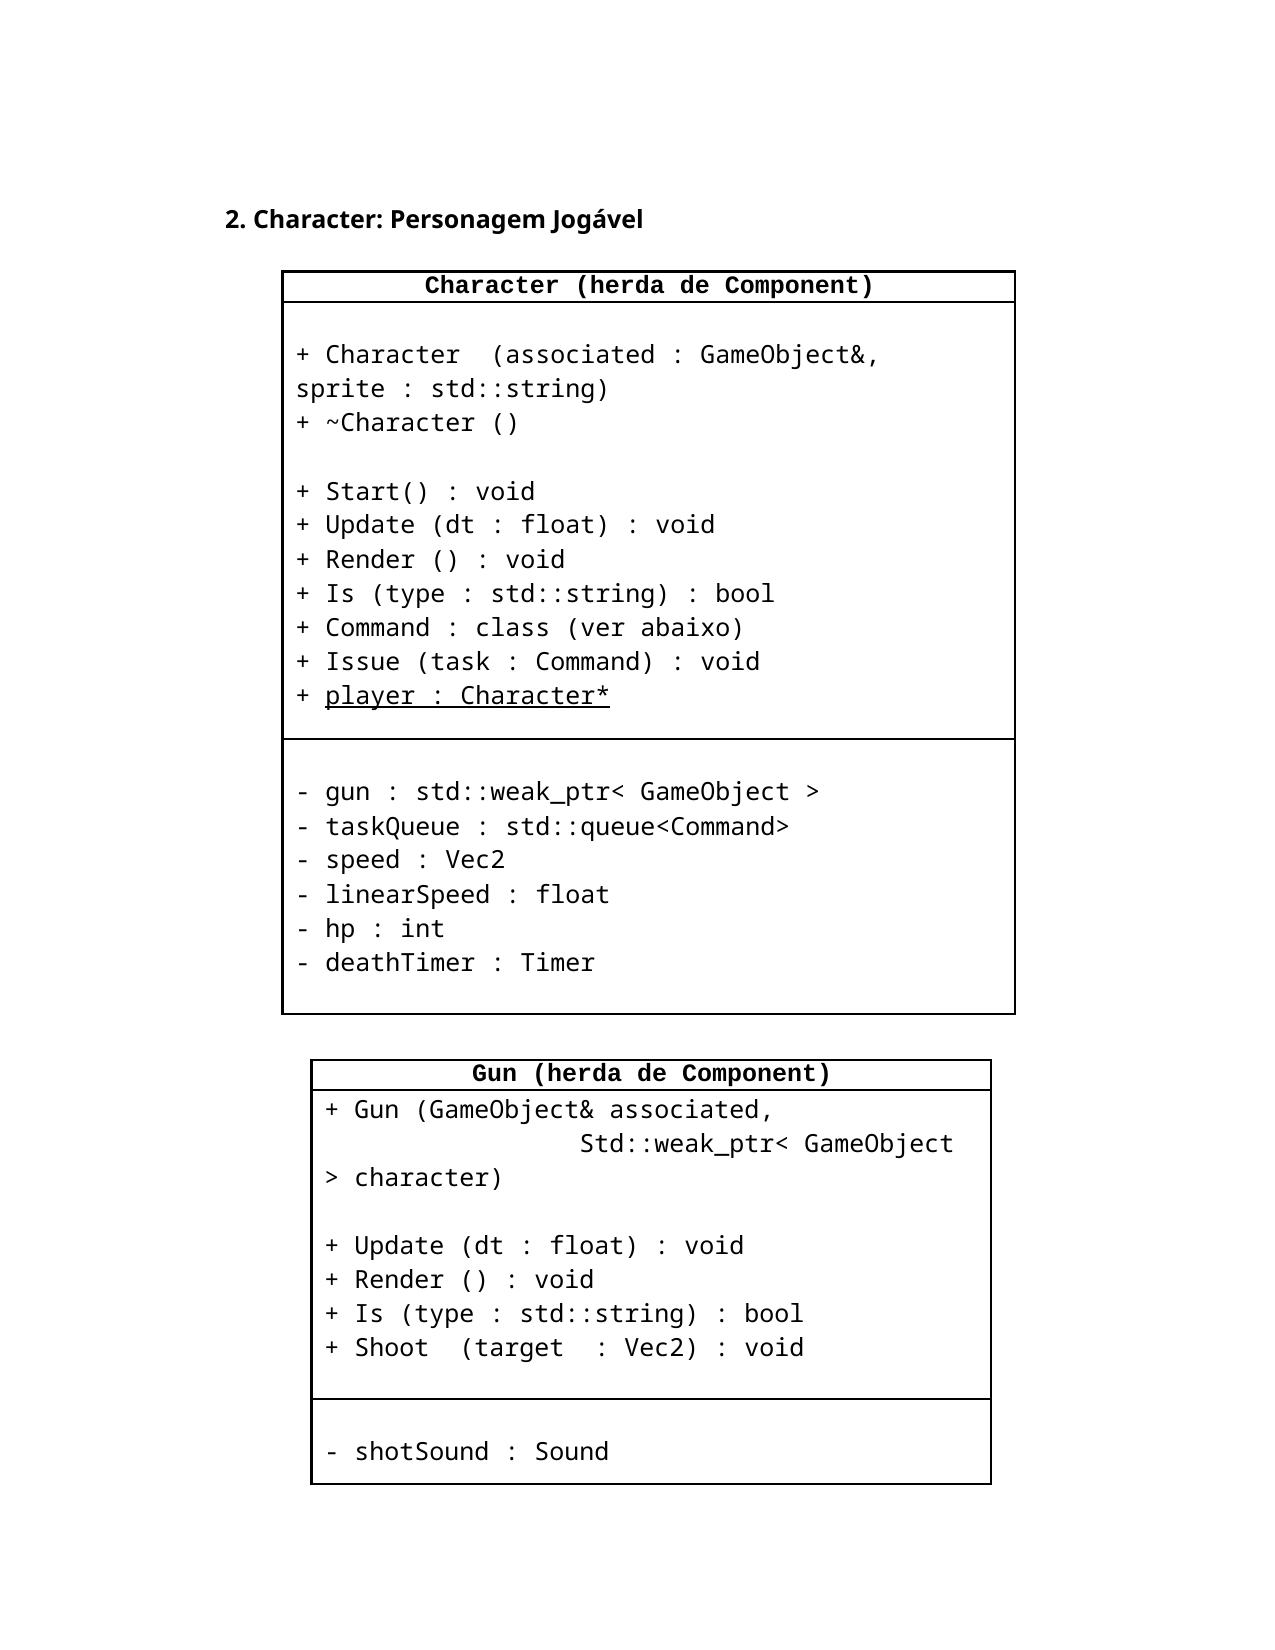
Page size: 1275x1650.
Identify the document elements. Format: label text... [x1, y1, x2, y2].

table_cell + Character (associated : GameObject&, sprite : std::string) + ~Character () + Start() : void + Update (dt : float) : void + Render () : void + Is (type : std::string) : bool + Command : class (ver abaixo) + Issue (task : Command) : void + player : Character* [284, 303, 1014, 738]
table_cell - shotSound : Sound [313, 1400, 990, 1483]
table_header Gun (herda de Component) [313, 1061, 990, 1089]
text 2. Character: Personagem Jogável [150, 202, 1125, 236]
table_cell - gun : std::weak_ptr< GameObject > - taskQueue : std::queue<Command> - speed : Vec2 - linearSpeed : float - hp : int - deathTimer : Timer [284, 740, 1014, 1012]
table_header Character (herda de Component) [284, 273, 1014, 301]
table_cell + Gun (GameObject& associated, Std::weak_ptr< GameObject > character) + Update (dt : float) : void + Render () : void + Is (type : std::string) : bool + Shoot (target : Vec2) : void [313, 1091, 990, 1398]
